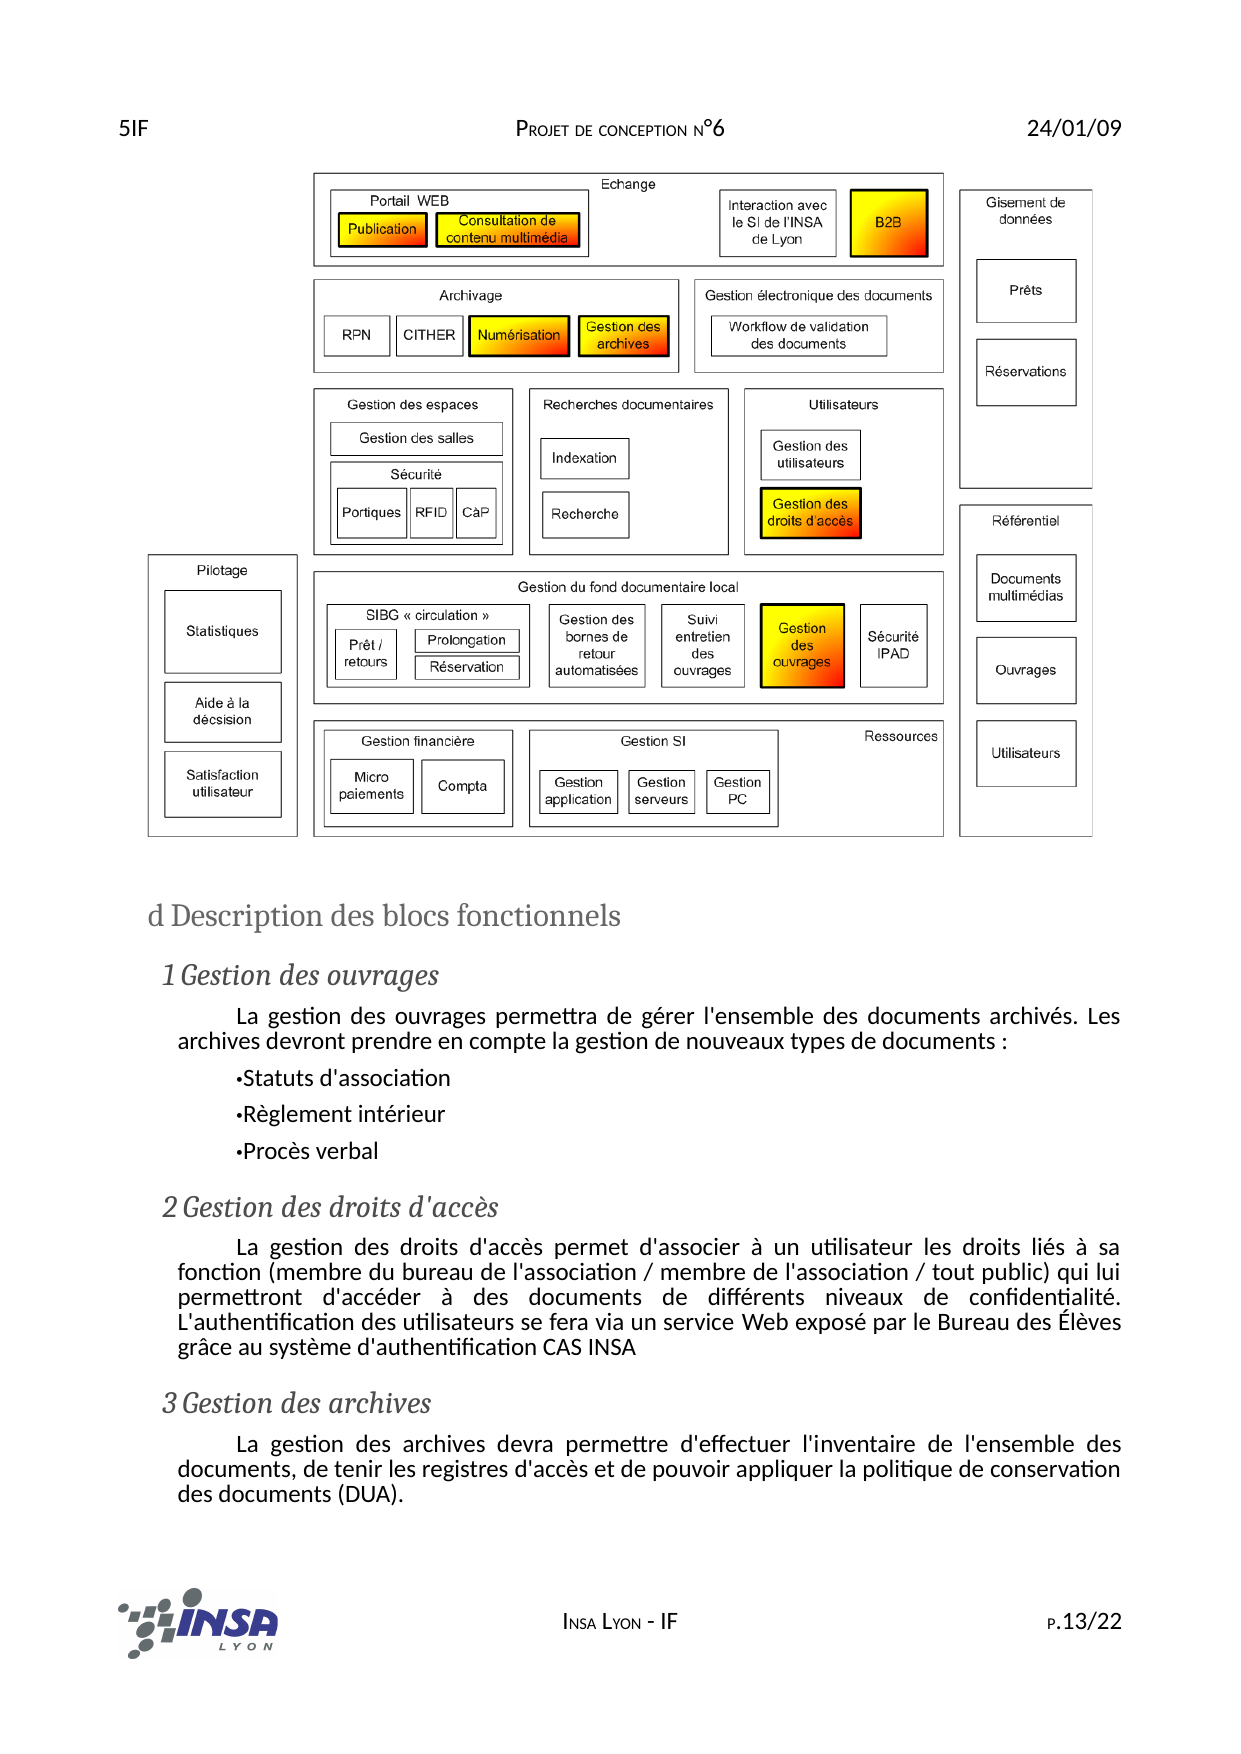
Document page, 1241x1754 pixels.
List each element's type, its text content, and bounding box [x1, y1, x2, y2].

list Règlement intérieur [177, 1104, 1122, 1129]
text La gestion des archives devra permettre d'effectuer l'inventaire de l'ensemble des documents, de tenir les registres d'accès et de pouvoir appliquer la politique de conservation des documents (DUA). [177, 1433, 1122, 1508]
list Statuts d'association [177, 1067, 1122, 1092]
list Procès verbal [177, 1141, 1122, 1166]
text La gestion des ouvrages permettra de gérer l'ensemble des documents archivés. Les archives devront prendre en compte la gestion de nouveaux types de documents : [177, 1005, 1122, 1055]
picture [118, 1588, 278, 1659]
picture [147, 172, 1093, 837]
subtitle Gestion des droits d'accès [118, 1189, 1122, 1225]
text La gestion des droits d'accès permet d'associer à un utilisateur les droits liés à sa fonction (membre du bureau de l'association / membre de l'association / tout public) qui lui permettront d'accéder à des documents de différents niveaux de confidentialité. L'authentification des utilisateurs se fera via un service Web exposé par le Bureau des Élèves grâce au système d'authentification CAS INSA [177, 1237, 1122, 1362]
subtitle Gestion des ouvrages [118, 958, 1122, 994]
subtitle Gestion des archives [118, 1386, 1122, 1422]
subtitle Description des blocs fonctionnels [118, 897, 1122, 934]
